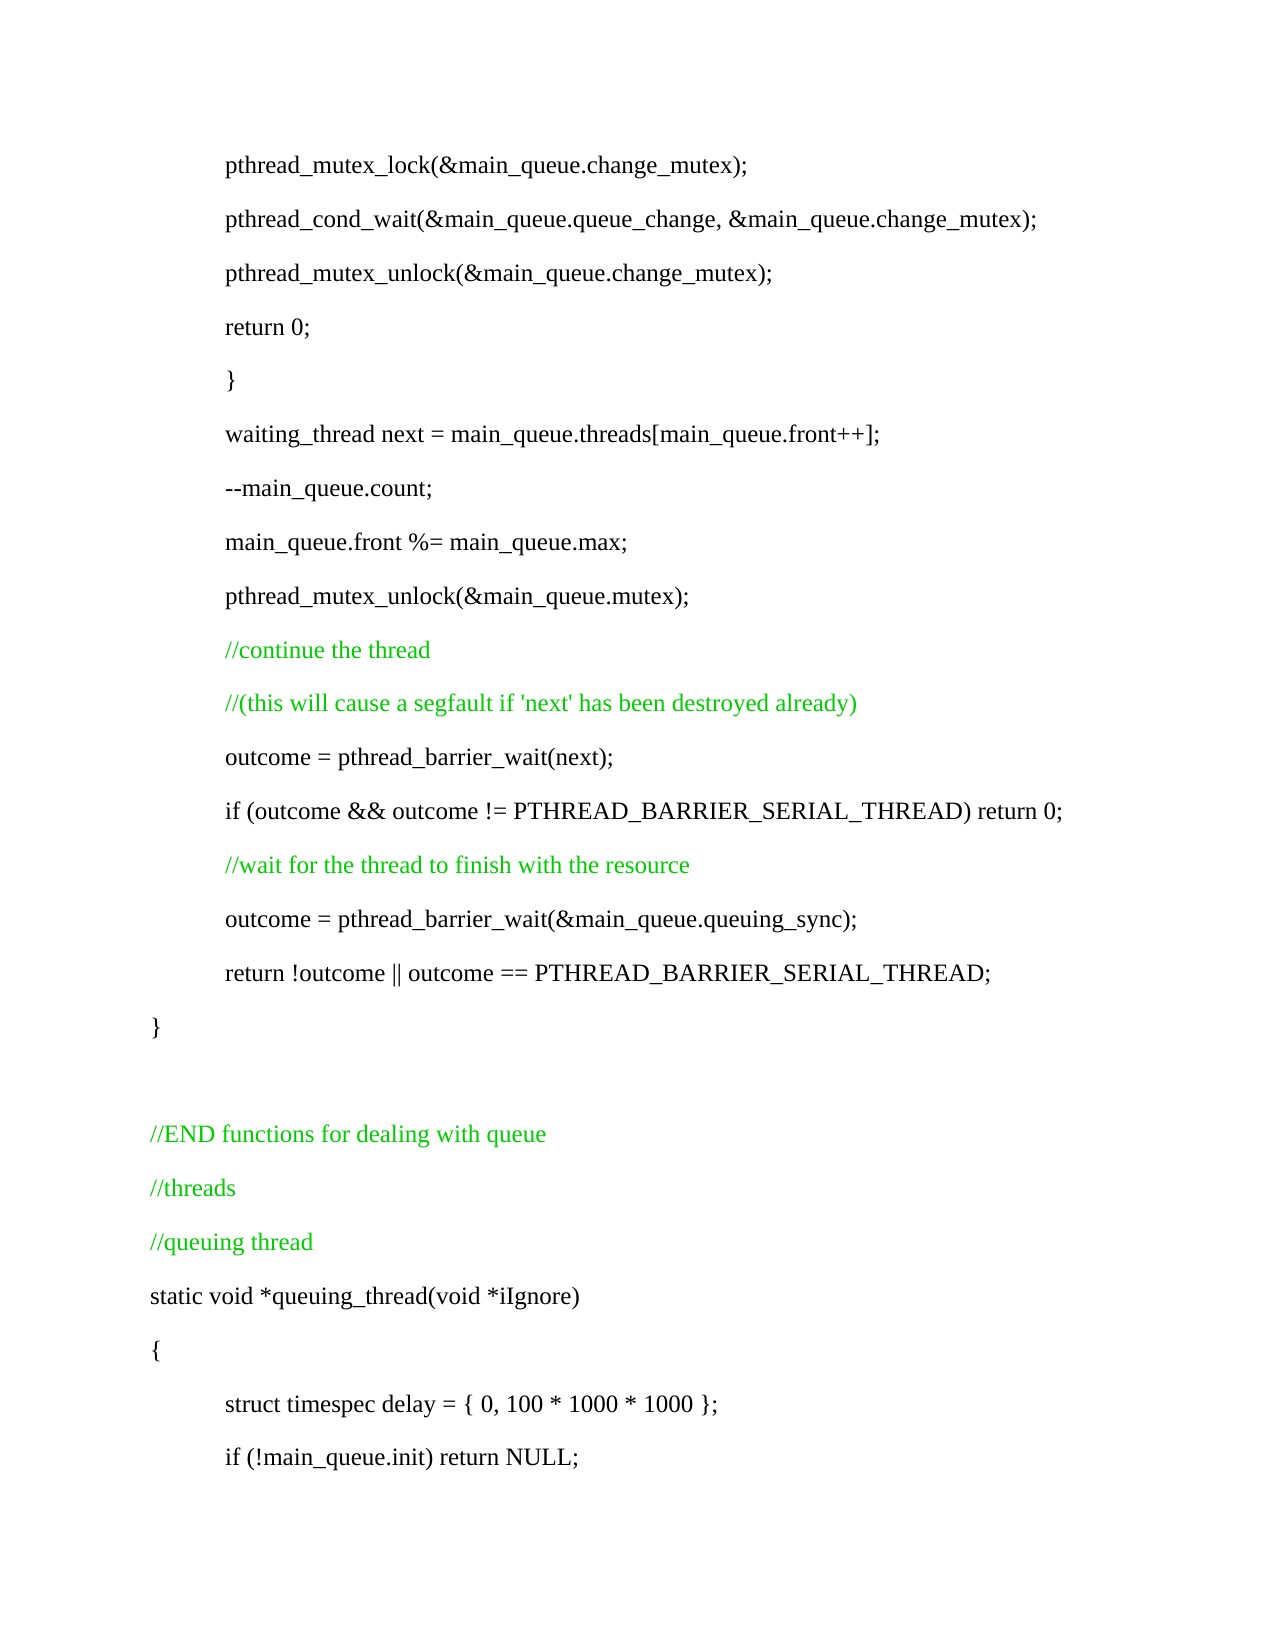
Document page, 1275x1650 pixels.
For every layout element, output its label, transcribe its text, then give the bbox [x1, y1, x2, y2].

text static void *queuing_thread(void *iIgnore) [150, 1281, 1125, 1310]
text outcome = pthread_barrier_wait(next); [150, 742, 1125, 771]
text //(this will cause a segfault if 'next' has been destroyed already) [150, 688, 1125, 717]
text //END functions for dealing with queue [150, 1119, 1125, 1148]
text } [150, 365, 1125, 394]
text pthread_cond_wait(&main_queue.queue_change, &main_queue.change_mutex); [150, 204, 1125, 233]
text pthread_mutex_lock(&main_queue.change_mutex); [150, 150, 1125, 179]
text pthread_mutex_unlock(&main_queue.mutex); [150, 581, 1125, 609]
text struct timespec delay = { 0, 100 * 1000 * 1000 }; [150, 1389, 1125, 1417]
subtitle //wait for the thread to finish with the resource [150, 850, 1125, 879]
text //continue the thread [150, 635, 1125, 663]
text } [150, 1012, 1125, 1040]
text outcome = pthread_barrier_wait(&main_queue.queuing_sync); [150, 904, 1125, 933]
text --main_queue.count; [150, 473, 1125, 502]
text //threads [150, 1173, 1125, 1202]
text main_queue.front %= main_queue.max; [150, 527, 1125, 556]
text if (!main_queue.init) return NULL; [150, 1442, 1125, 1471]
text waiting_thread next = main_queue.threads[main_queue.front++]; [150, 419, 1125, 448]
text { [150, 1335, 1125, 1363]
text return !outcome || outcome == PTHREAD_BARRIER_SERIAL_THREAD; [150, 958, 1125, 987]
text if (outcome && outcome != PTHREAD_BARRIER_SERIAL_THREAD) return 0; [150, 796, 1125, 825]
text //queuing thread [150, 1227, 1125, 1256]
text return 0; [150, 312, 1125, 340]
text pthread_mutex_unlock(&main_queue.change_mutex); [150, 258, 1125, 286]
